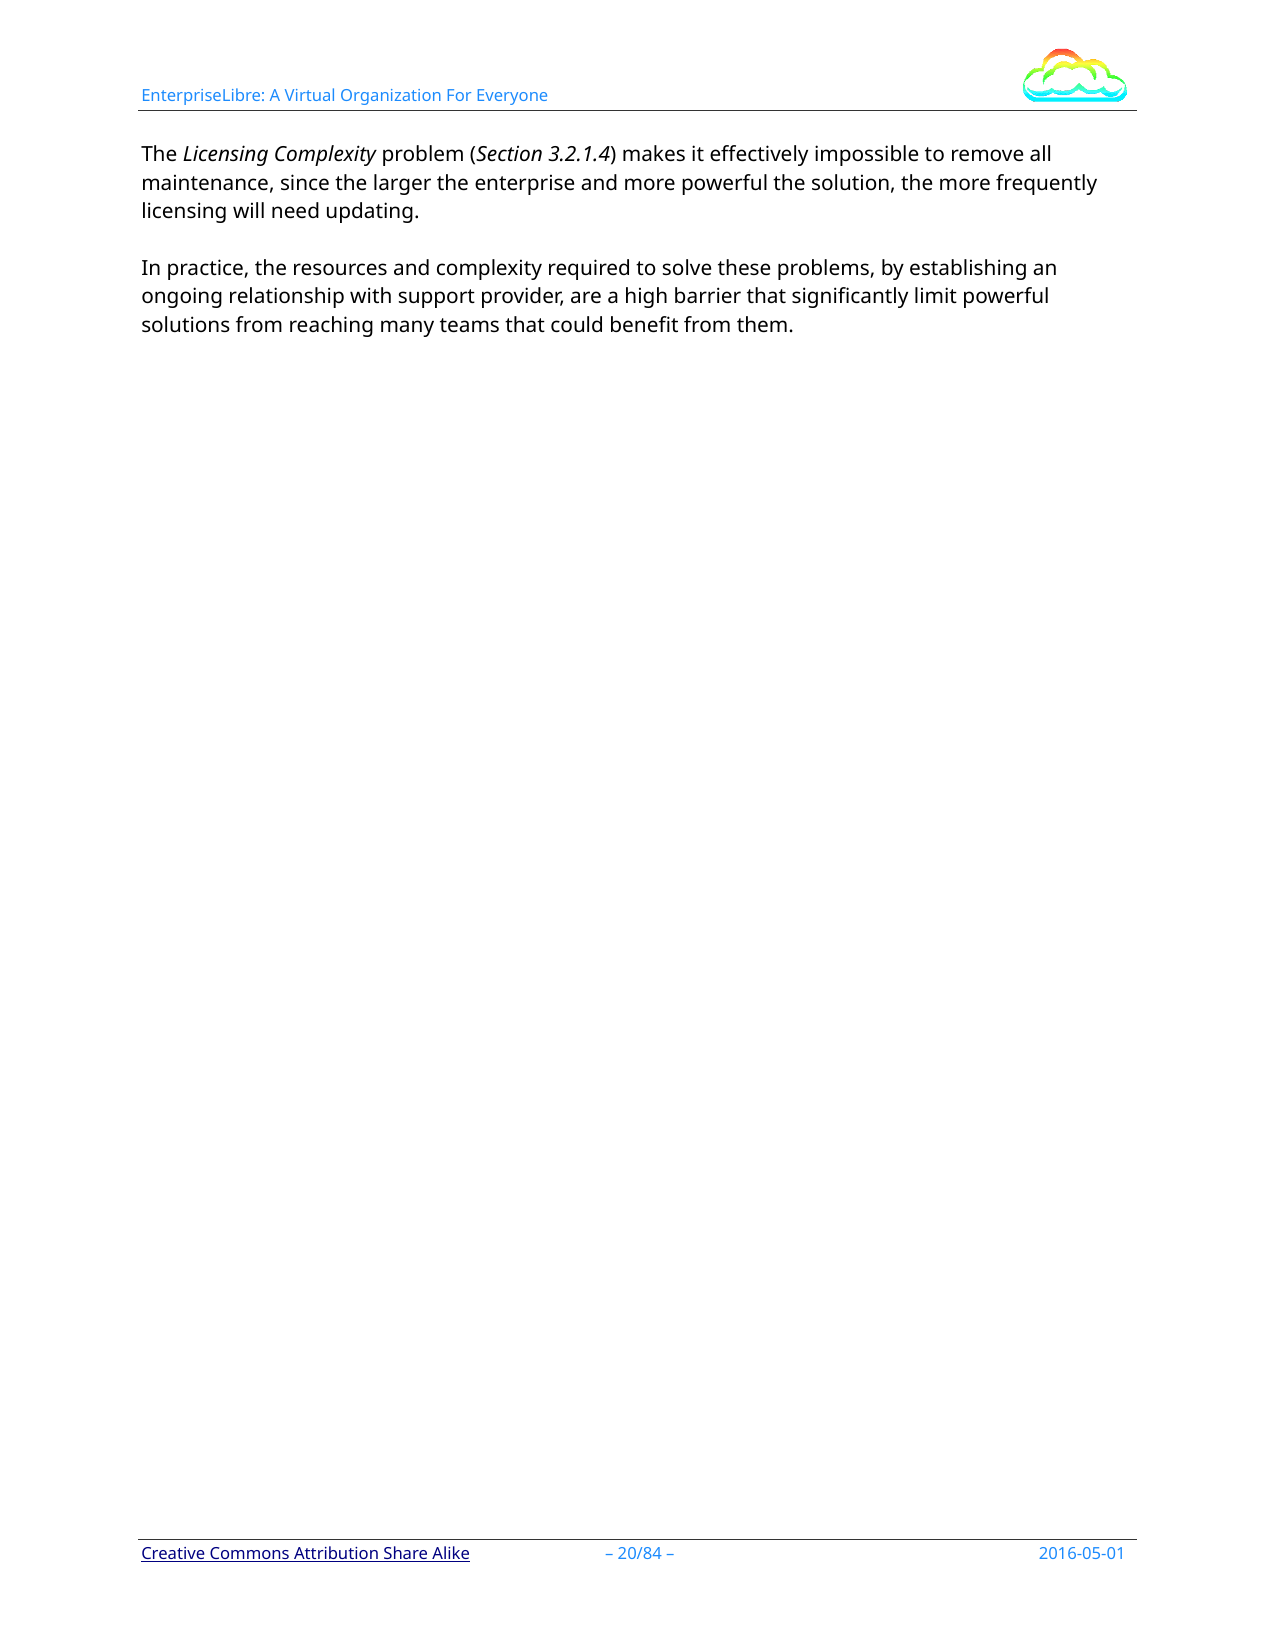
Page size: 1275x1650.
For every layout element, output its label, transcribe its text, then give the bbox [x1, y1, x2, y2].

picture [1022, 47, 1128, 102]
text In practice, the resources and complexity required to solve these problems, by establishing an ongoing relationship with support provider, are a high barrier that significantly limit powerful solutions from reaching many teams that could benefit from them. [141, 253, 1134, 338]
text The Licensing Complexity problem (Section 3.2.1.4) makes it effectively impossible to remove all maintenance, since the larger the enterprise and more powerful the solution, the more frequently licensing will need updating. [141, 139, 1134, 224]
